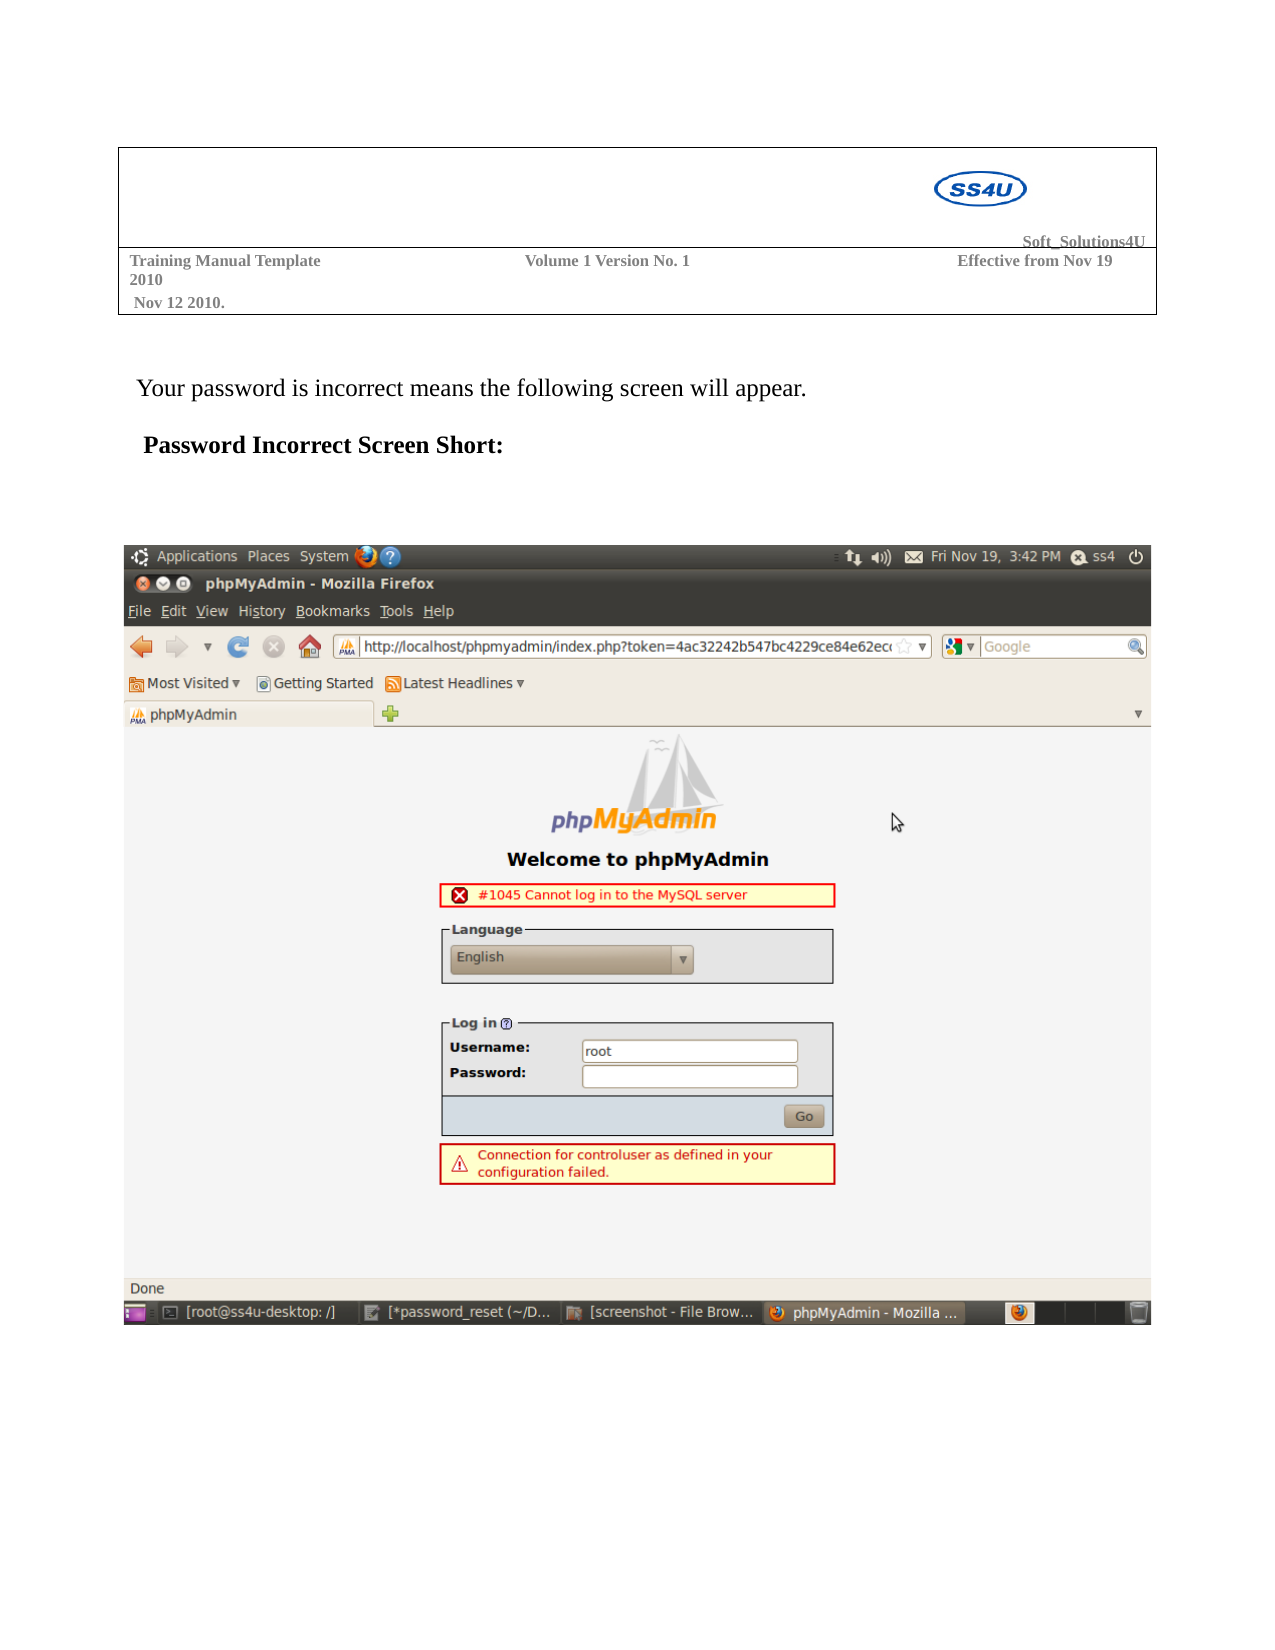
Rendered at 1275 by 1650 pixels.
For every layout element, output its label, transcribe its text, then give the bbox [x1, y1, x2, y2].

picture [123, 545, 1152, 1325]
table_cell Training Manual Template Volume 1 Version No. 1 Effective from Nov 19 2010 Nov 12 2010. [119, 248, 1156, 314]
table_header Soft_Solutions4U Quality System Procedure [119, 148, 1156, 247]
picture [925, 169, 1117, 207]
text Your password is incorrect means the following screen will appear. [118, 373, 1157, 401]
text Password Incorrect Screen Short: [118, 430, 1157, 459]
